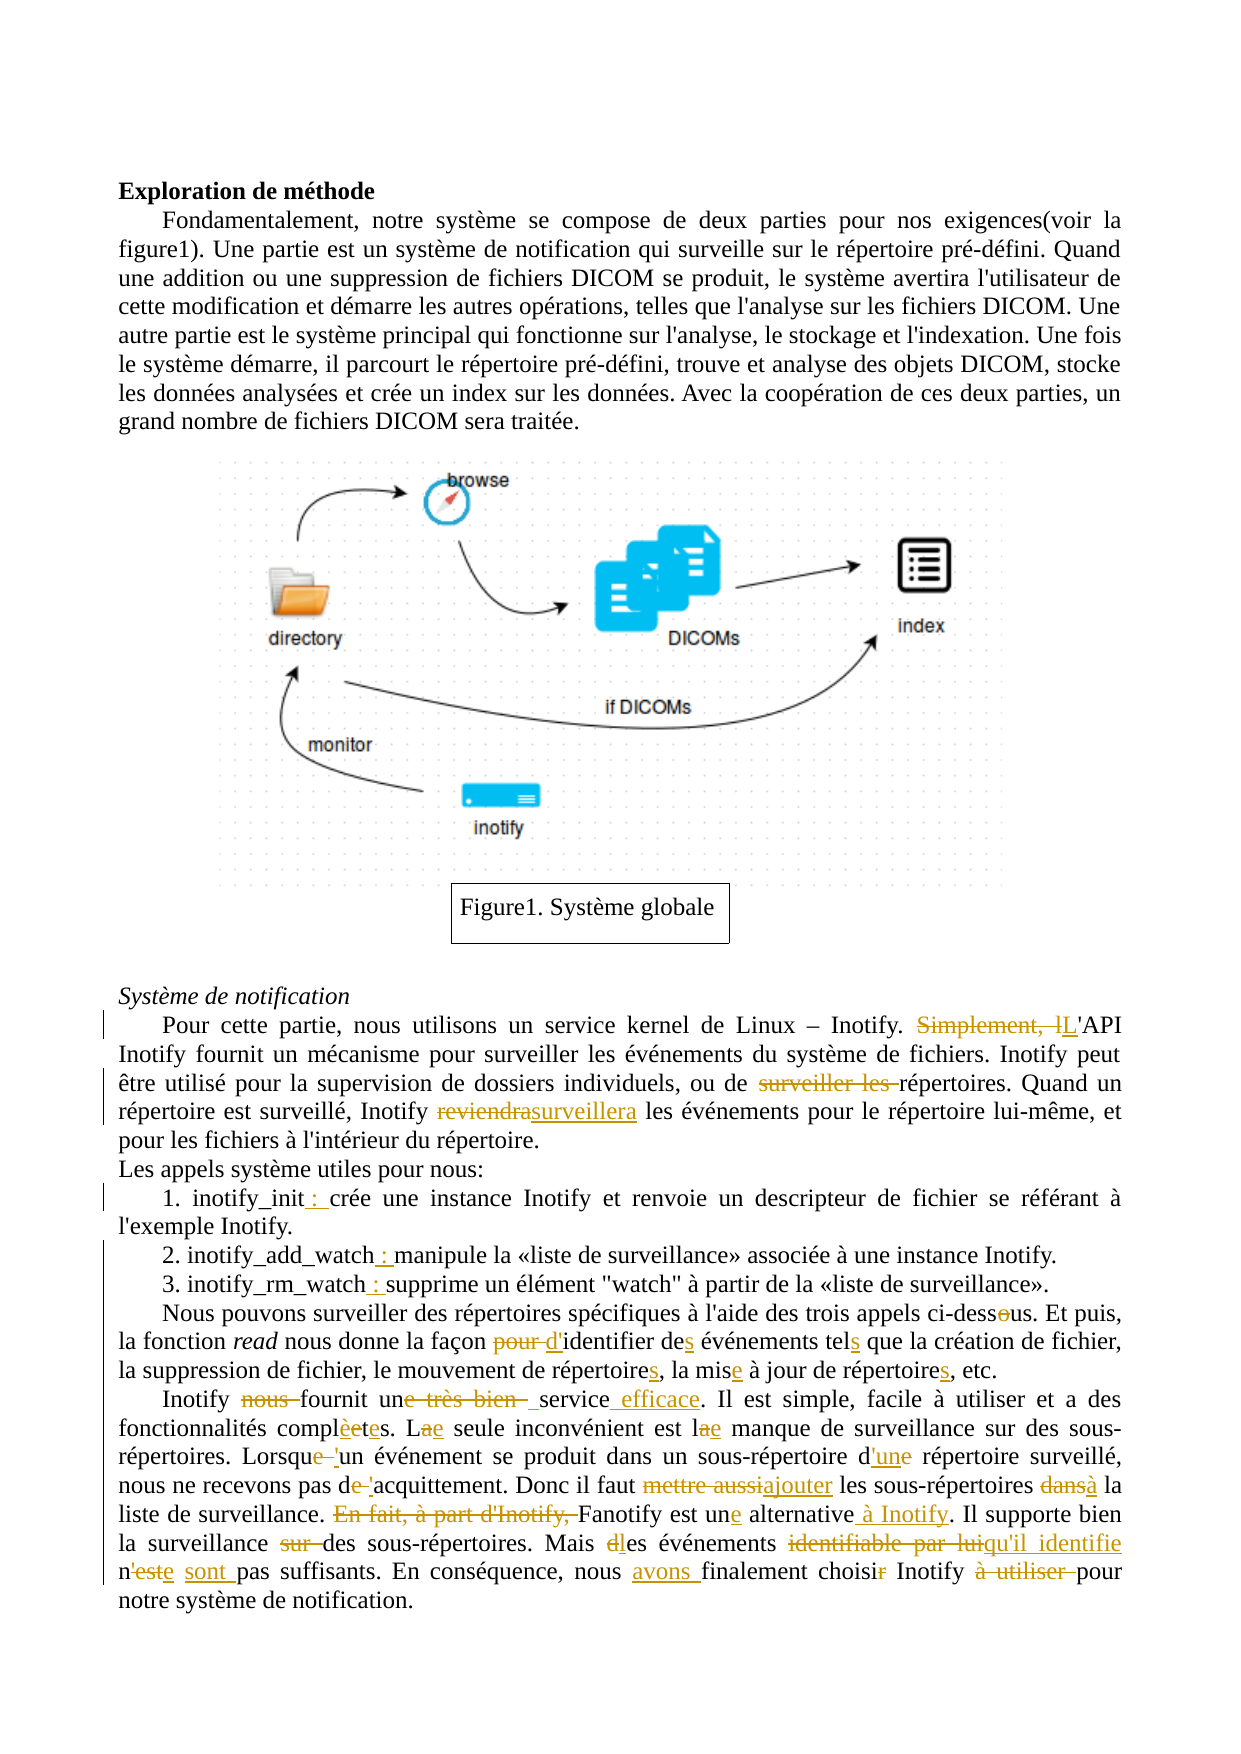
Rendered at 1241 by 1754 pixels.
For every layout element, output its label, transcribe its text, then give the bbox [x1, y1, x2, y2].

text Inotify fournit un service efficace. Il est simple, facile à utiliser et a des fonctionnalités complètes. Le seule inconvénient est le manque de surveillance sur des sous-répertoires. Lorsqu'un événement se produit dans un sous-répertoire d'un répertoire surveillé, nous ne recevons pas d'acquittement. Donc il faut ajouter les sous-répertoires à la liste de surveillance. Fanotify est une alternative à Inotify. Il supporte bien la surveillance des sous-répertoires. Mais les événements qu'il identifie ne sont pas suffisants. En conséquence, nous avons finalement choisi Inotify pour notre système de notification. [118, 1384, 1122, 1614]
text 3. inotify_rm_watch : supprime un élément "watch" à partir de la «liste de surveillance». [118, 1269, 1122, 1298]
text Les appels système utiles pour nous: [118, 1154, 1122, 1183]
text Système de notification [118, 981, 1122, 1010]
text 2. inotify_add_watch : manipule la «liste de surveillance» associée à une instance Inotify. [118, 1240, 1122, 1269]
text Nous pouvons surveiller des répertoires spécifiques à l'aide des trois appels ci-dessus. Et puis, la fonction read nous donne la façon d'identifier des événements tels que la création de fichier, la suppression de fichier, le mouvement de répertoires, la mise à jour de répertoires, etc. [118, 1298, 1122, 1384]
text Fondamentalement, notre système se compose de deux parties pour nos exigences(voir la figure1). Une partie est un système de notification qui surveille sur le répertoire pré-défini. Quand une addition ou une suppression de fichiers DICOM se produit, le système avertira l'utilisateur de cette modification et démarre les autres opérations, telles que l'analyse sur les fichiers DICOM. Une autre partie est le système principal qui fonctionne sur l'analyse, le stockage et l'indexation. Une fois le système démarre, il parcourt le répertoire pré-défini, trouve et analyse des objets DICOM, stocke les données analysées et crée un index sur les données. Avec la coopération de ces deux parties, un grand nombre de fichiers DICOM sera traitée. [118, 205, 1122, 435]
text Exploration de méthode [118, 176, 1122, 205]
text 1. inotify_init : crée une instance Inotify et renvoie un descripteur de fichier se référant à l'exemple Inotify. [118, 1183, 1122, 1240]
text Figure1. Système globale [459, 892, 720, 921]
text Pour cette partie, nous utilisons un service kernel de Linux – Inotify. L'API Inotify fournit un mécanisme pour surveiller les événements du système de fichiers. Inotify peut être utilisé pour la supervision de dossiers individuels, ou de répertoires. Quand un répertoire est surveillé, Inotify surveillera les événements pour le répertoire lui-même, et pour les fichiers à l'intérieur du répertoire. [118, 1010, 1122, 1154]
picture [219, 448, 1003, 891]
